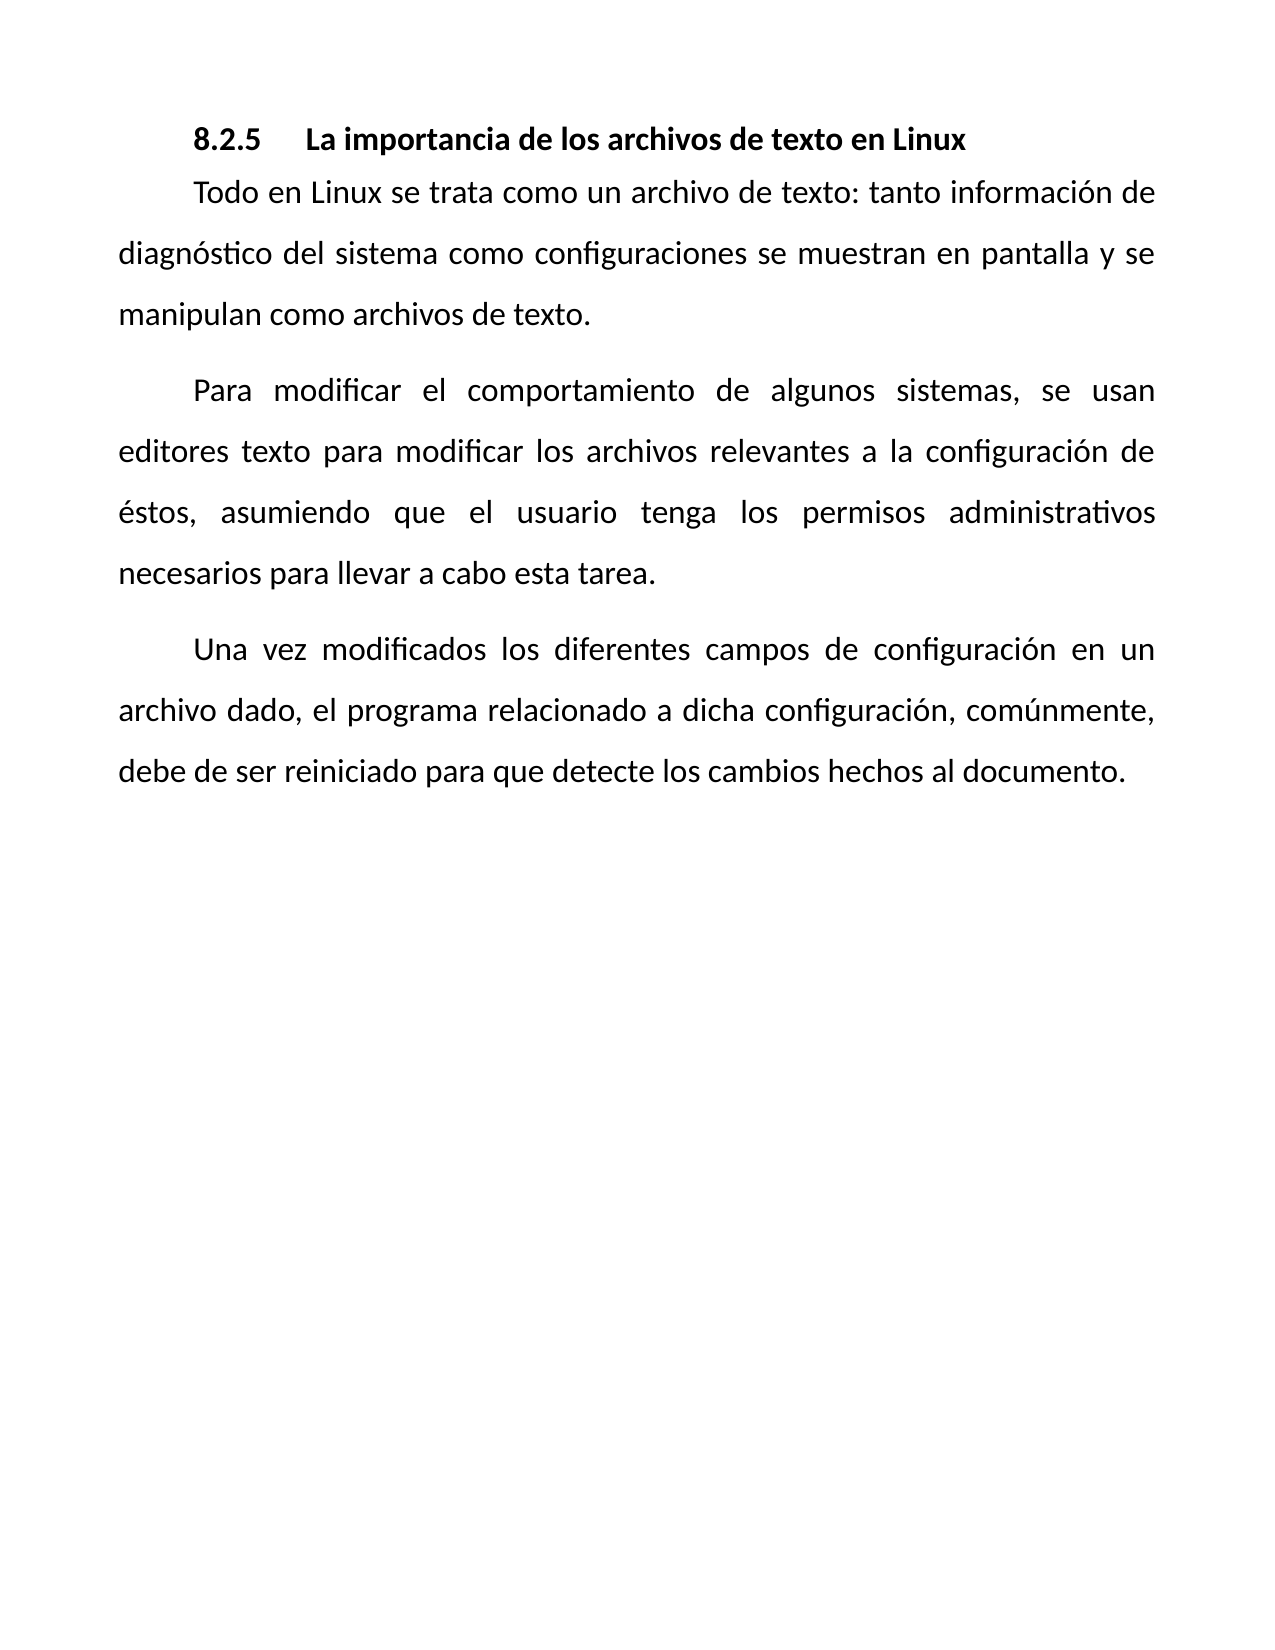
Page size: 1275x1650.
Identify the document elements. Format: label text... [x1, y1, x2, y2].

text Para modificar el comportamiento de algunos sistemas, se usan editores texto para modificar los archivos relevantes a la configuración de éstos, asumiendo que el usuario tenga los permisos administrativos necesarios para llevar a cabo esta tarea. [118, 369, 1157, 593]
subtitle La importancia de los archivos de texto en Linux [193, 118, 1157, 159]
text Todo en Linux se trata como un archivo de texto: tanto información de diagnóstico del sistema como configuraciones se muestran en pantalla y se manipulan como archivos de texto. [118, 171, 1157, 334]
text Una vez modificados los diferentes campos de configuración en un archivo dado, el programa relacionado a dicha configuración, comúnmente, debe de ser reiniciado para que detecte los cambios hechos al documento. [118, 628, 1157, 791]
